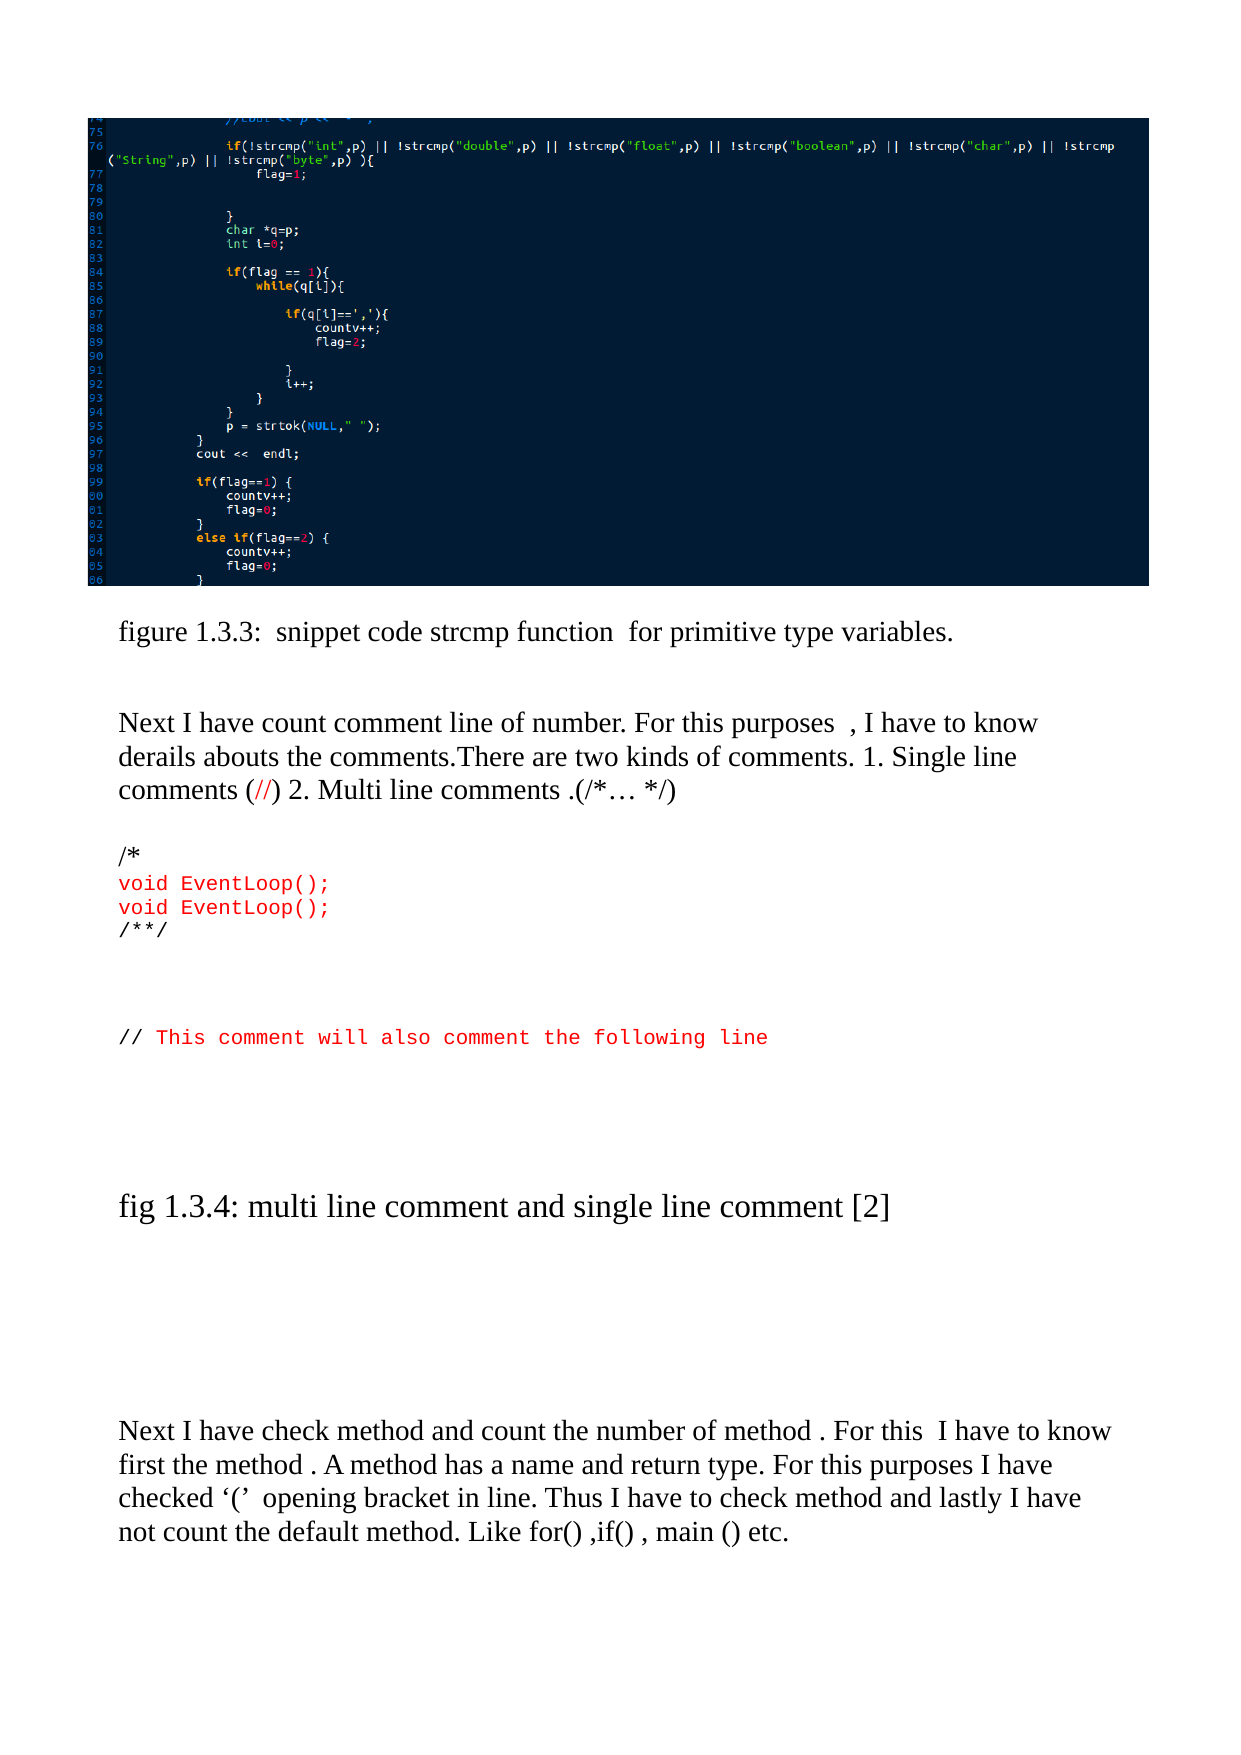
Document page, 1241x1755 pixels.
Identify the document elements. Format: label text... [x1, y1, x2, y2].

text // This comment will also comment the following line [118, 1027, 1122, 1050]
text Next I have count comment line of number. For this purposes , I have to know derails abouts the comments.There are two kinds of comments. 1. Single line comments (//) 2. Multi line comments .(/*… */) [118, 705, 1122, 806]
text void EventLoop(); [118, 897, 1122, 920]
text Next I have check method and count the number of method . For this I have to know first the method . A method has a name and return type. For this purposes I have checked ‘(’ opening bracket in line. Thus I have to check method and lastly I have not count the default method. Like for() ,if() , main () etc. [118, 1413, 1122, 1547]
text void EventLoop(); [118, 873, 1122, 897]
text fig 1.3.4: multi line comment and single line comment [2] [118, 1186, 1122, 1224]
text /* [118, 839, 1122, 873]
text figure 1.3.3: snippet code strcmp function for primitive type variables. [118, 614, 1122, 648]
text /**/ [118, 920, 1122, 944]
